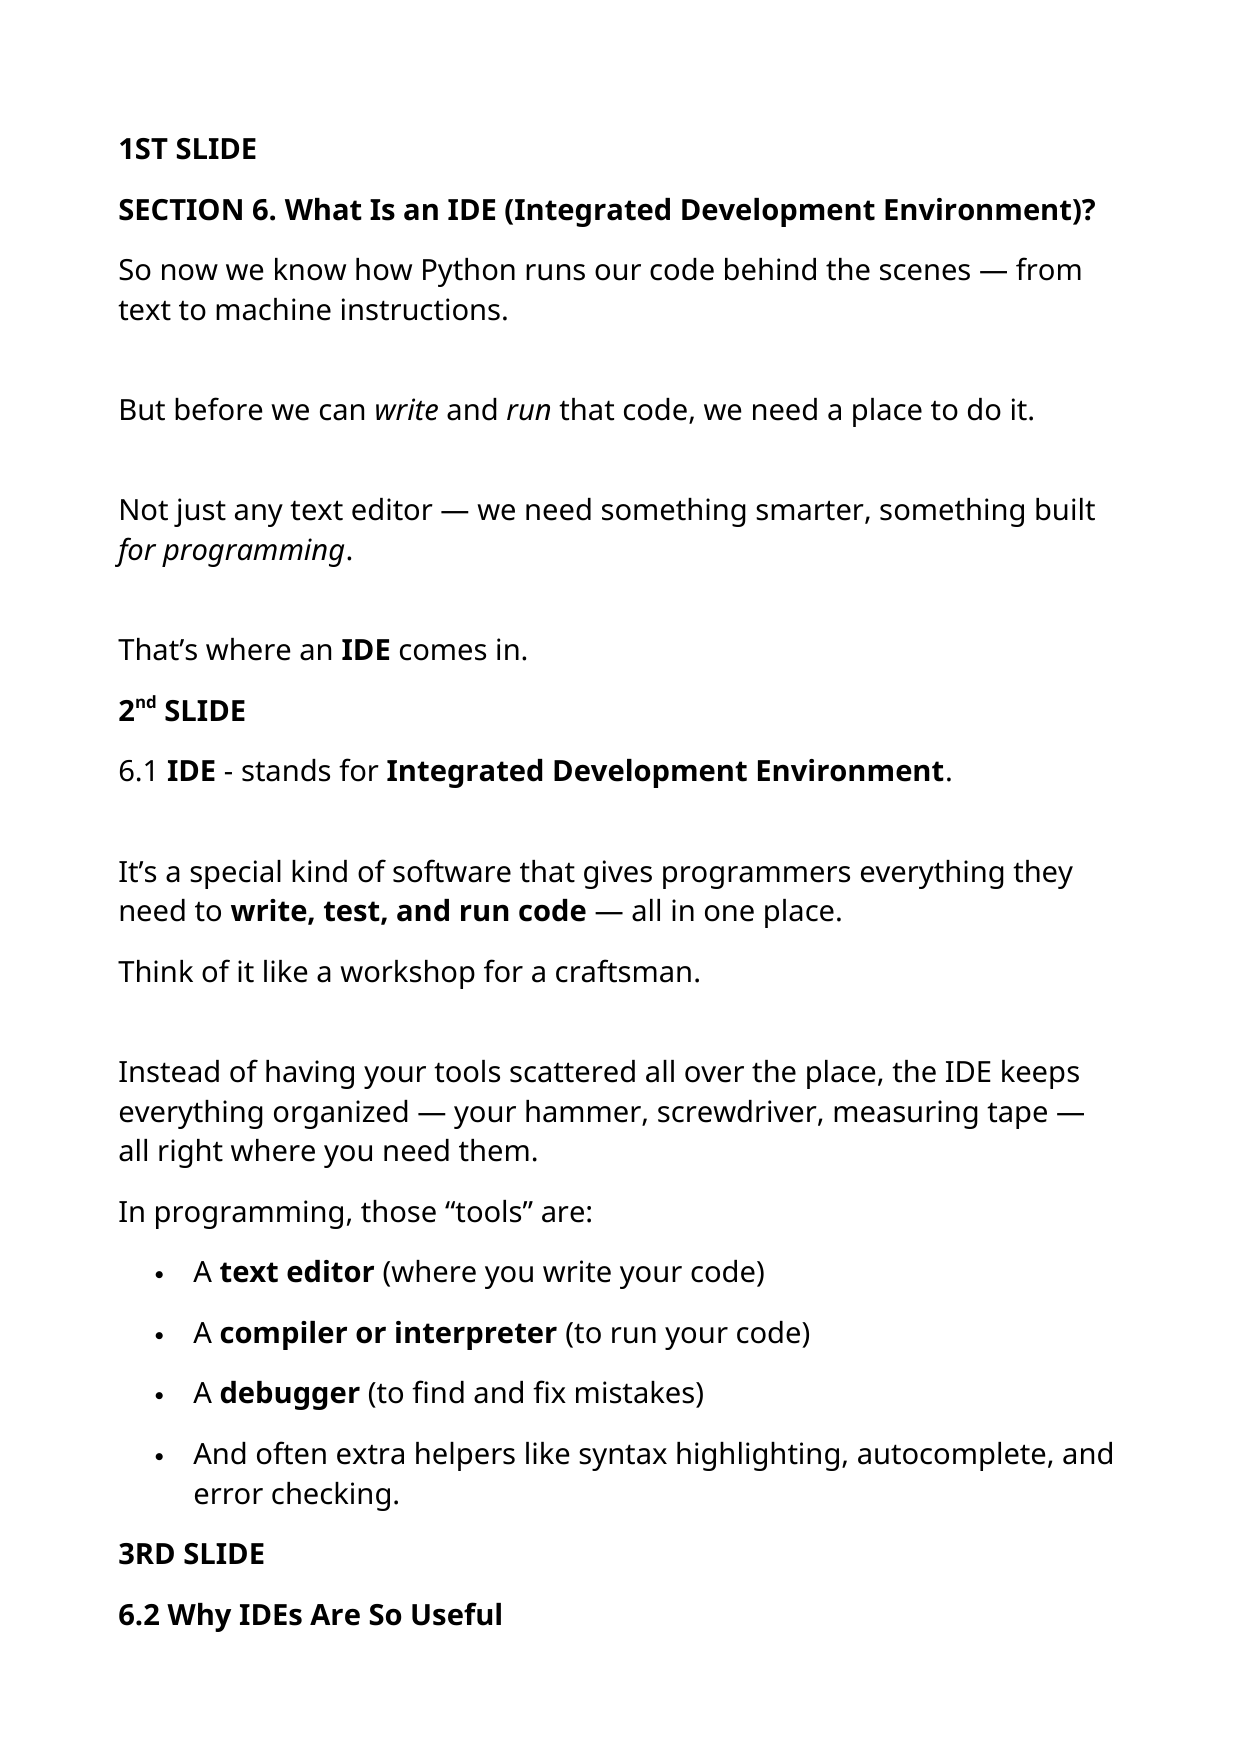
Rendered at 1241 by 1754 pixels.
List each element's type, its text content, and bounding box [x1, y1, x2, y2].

text 3RD SLIDE [118, 1533, 1122, 1573]
text But before we can write and run that code, we need a place to do it. [118, 350, 1122, 429]
list A text editor (where you write your code) [156, 1252, 1122, 1291]
text 2nd SLIDE [118, 690, 1122, 730]
text 6.2 Why IDEs Are So Useful [118, 1594, 1122, 1634]
text It’s a special kind of software that gives programmers everything they need to write, test, and run code — all in one place. [118, 811, 1122, 930]
text Think of it like a workshop for a craftsman. [118, 951, 1122, 991]
text 1ST SLIDE [118, 128, 1122, 168]
list A compiler or interpreter (to run your code) [156, 1312, 1122, 1352]
text That’s where an IDE comes in. [118, 590, 1122, 669]
list And often extra helpers like syntax highlighting, autocomplete, and error checking. [156, 1433, 1122, 1513]
text 6.1 IDE - stands for Integrated Development Environment. [118, 751, 1122, 790]
text In programming, those “tools” are: [118, 1191, 1122, 1231]
text Instead of having your tools scattered all over the place, the IDE keeps everything organized — your hammer, screwdriver, measuring tape — all right where you need them. [118, 1012, 1122, 1170]
text So now we know how Python runs our code behind the scenes — from text to machine instructions. [118, 249, 1122, 329]
text SECTION 6. What Is an IDE (Integrated Development Environment)? [118, 189, 1122, 229]
text Not just any text editor — we need something smarter, something built for programming. [118, 450, 1122, 569]
list A debugger (to find and fix mistakes) [156, 1373, 1122, 1412]
